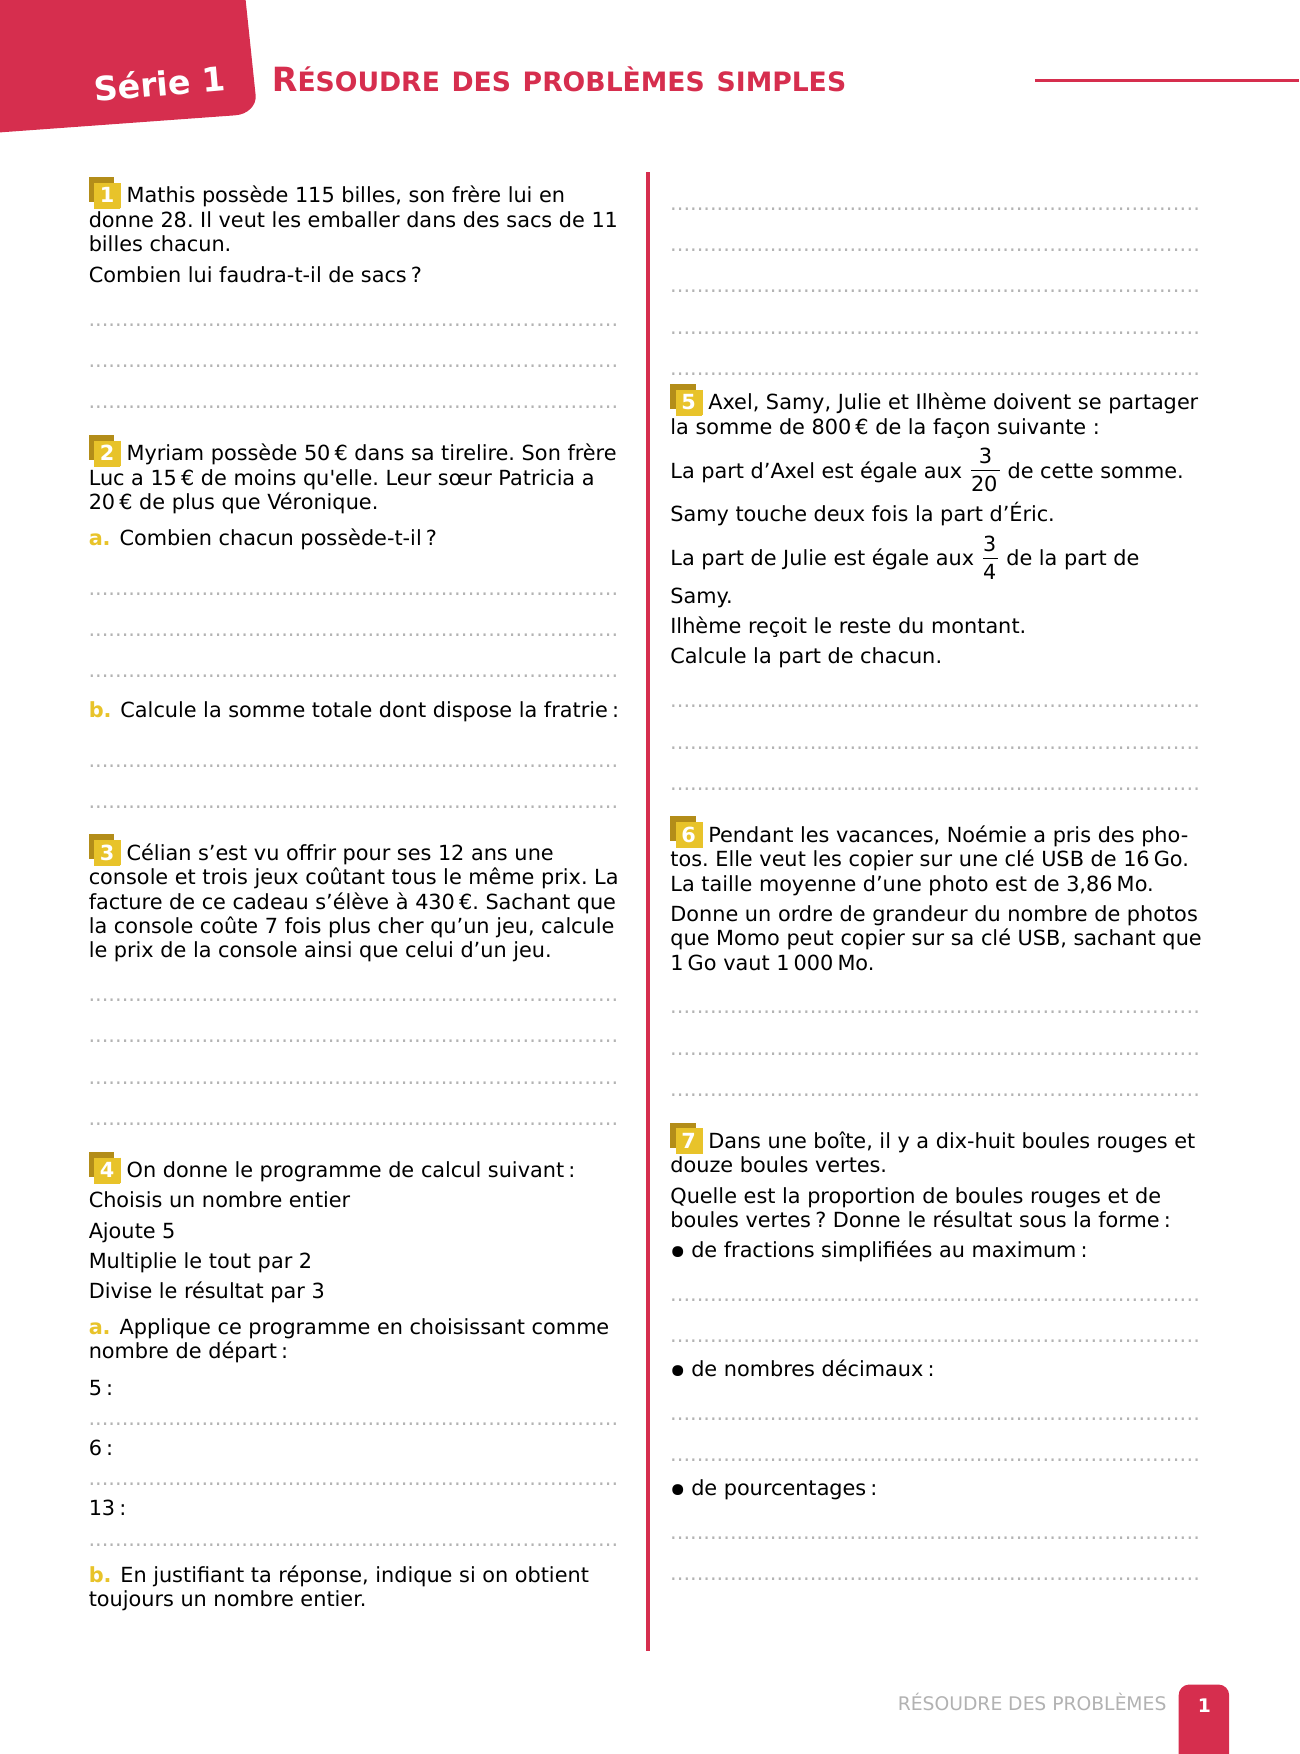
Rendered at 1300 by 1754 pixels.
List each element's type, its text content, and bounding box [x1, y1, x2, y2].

list Combien chacun possède-t-il ? [88, 526, 629, 550]
subtitle 6 : [88, 1436, 623, 1460]
subtitle Samy touche deux fois la part d’Éric. [670, 502, 1205, 527]
subtitle Dans une boîte, il y a dix-huit boules rouges et douze boules vertes. [670, 1122, 1211, 1178]
subtitle Pendant les vacances, Noémie a pris des pho­tos. Elle veut les copier sur une clé USB de 16 Go. La taille moyenne d’une photo est de 3,86 Mo. [670, 816, 1211, 896]
subtitle Combien lui faudra-t-il de sacs ? [88, 263, 623, 287]
subtitle Myriam possède 50 € dans sa tirelire. Son frère Luc a 15 € de moins qu'elle. Leur sœur Patricia a 20 € de plus que Véronique. [88, 435, 629, 514]
list Calcule la somme totale dont dispose la fratrie : [88, 698, 629, 722]
subtitle La part de Julie est égale aux de la part de Samy. [670, 533, 1205, 608]
subtitle Mathis possède 115 billes, son frère lui en donne 28. Il veut les emballer dans des sacs de 11 billes chacun. [88, 177, 629, 257]
list Applique ce programme en choisissant comme nombre de départ : [88, 1315, 629, 1364]
subtitle Quelle est la proportion de boules rouges et de boules vertes ? Donne le résultat sous la forme : [670, 1184, 1205, 1232]
subtitle de nombres décimaux : [670, 1357, 1205, 1381]
subtitle Divise le résultat par 3 [88, 1279, 623, 1303]
subtitle On donne le programme de calcul suivant : [114, 1152, 629, 1183]
subtitle Célian s’est vu offrir pour ses 12 ans une console et trois jeux coûtant tous le même prix. La facture de ce cadeau s’élève à 430 €. Sachant que la console coûte 7 fois plus cher qu’un jeu, calcule le prix de la console ainsi que celui d’un jeu. [88, 834, 629, 962]
subtitle Multiplie le tout par 2 [88, 1249, 623, 1273]
subtitle La part d’Axel est égale aux de cette somme. [670, 445, 1205, 497]
subtitle 5 : [88, 1376, 623, 1400]
subtitle 13 : [88, 1496, 623, 1521]
subtitle de fractions simplifiées au maximum : [670, 1238, 1205, 1262]
subtitle Axel, Samy, Julie et Ilhème doivent se partager la somme de 800 € de la façon suivante : [670, 384, 1211, 439]
subtitle Ajoute 5 [88, 1219, 623, 1243]
subtitle Ilhème reçoit le reste du montant. [670, 614, 1205, 638]
subtitle de pourcentages : [670, 1476, 1205, 1500]
subtitle Calcule la part de chacun. [670, 644, 1205, 669]
subtitle Choisis un nombre entier [88, 1188, 623, 1213]
subtitle Donne un ordre de grandeur du nombre de photos que Momo peut copier sur sa clé USB, sachant que 1 Go vaut 1 000 Mo. [670, 902, 1205, 975]
list En justifiant ta réponse, indique si on obtient toujours un nombre entier. [88, 1563, 629, 1611]
